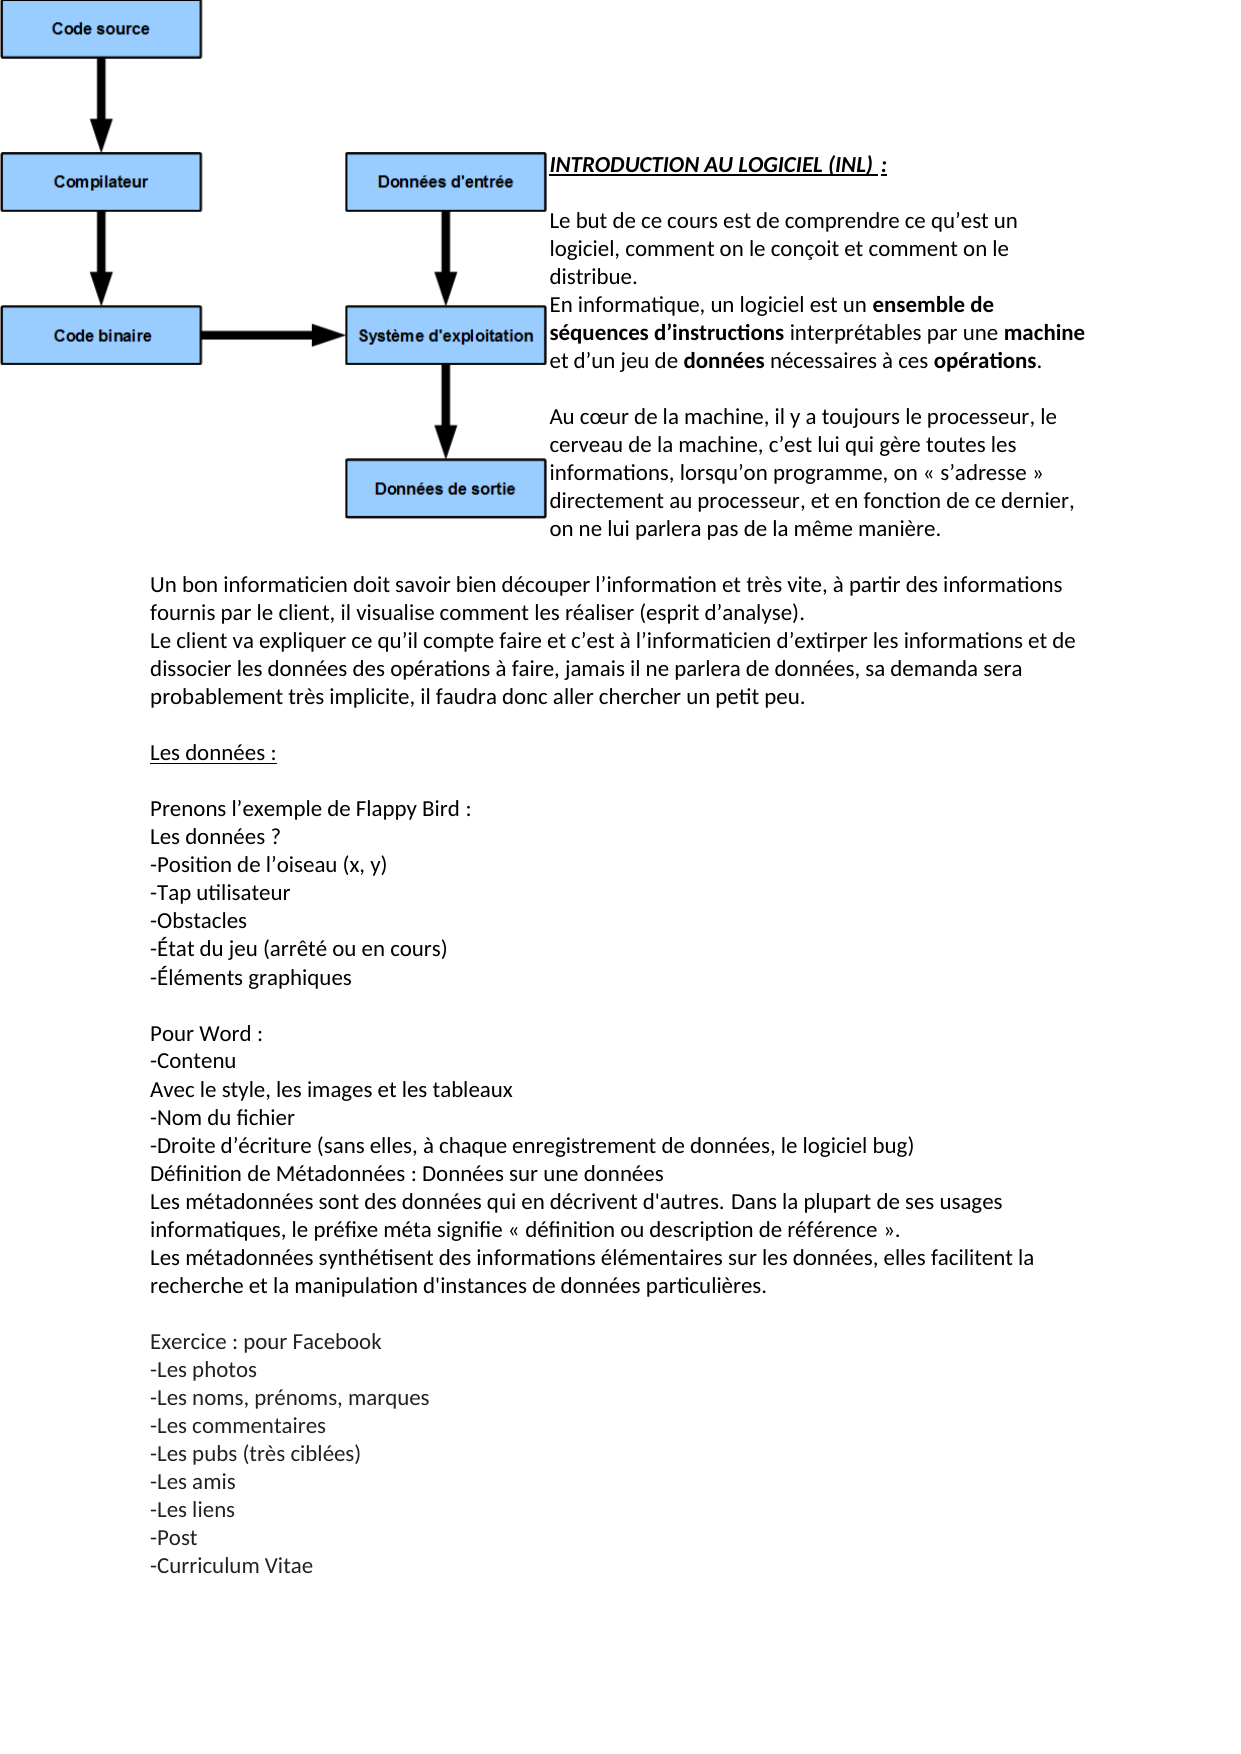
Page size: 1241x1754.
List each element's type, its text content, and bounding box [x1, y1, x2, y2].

text Les métadonnées synthétisent des informations élémentaires sur les données, elles facilitent la recherche et la manipulation d'instances de données particulières. [150, 1243, 1090, 1299]
text -Curriculum Vitae [150, 1551, 1090, 1579]
text -Les liens [150, 1495, 1090, 1523]
text Prenons l’exemple de Flappy Bird : [150, 794, 1090, 822]
text Le but de ce cours est de comprendre ce qu’est un logiciel, comment on le conçoit et comment on le distribue. [550, 206, 1090, 290]
text -Droite d’écriture (sans elles, à chaque enregistrement de données, le logiciel bug) [150, 1131, 1090, 1159]
text Les données ? [150, 822, 1090, 851]
text Avec le style, les images et les tableaux [150, 1075, 1090, 1103]
text -Les amis [150, 1467, 1090, 1495]
text Les métadonnées sont des données qui en décrivent d'autres. Dans la plupart de ses usages informatiques, le préfixe méta signifie « définition ou description de référence ». [150, 1187, 1090, 1243]
text -Obstacles [150, 907, 1090, 934]
text -Tap utilisateur [150, 878, 1090, 907]
text -Les noms, prénoms, marques [150, 1383, 1090, 1411]
text Au cœur de la machine, il y a toujours le processeur, le cerveau de la machine, c’est lui qui gère toutes les informations, lorsqu’on programme, on « s’adresse » directement au processeur, et en fonction de ce dernier, on ne lui parlera pas de la même manière. [150, 402, 1090, 542]
text -Nom du fichier [150, 1103, 1090, 1131]
text Le client va expliquer ce qu’il compte faire et c’est à l’informaticien d’extirper les informations et de dissocier les données des opérations à faire, jamais il ne parlera de données, sa demanda sera probablement très implicite, il faudra donc aller chercher un petit peu. [150, 626, 1090, 710]
text Exercice : pour Facebook [150, 1327, 1090, 1355]
text En informatique, un logiciel est un ensemble de séquences d’instructions interprétables par une machine et d’un jeu de données nécessaires à ces opérations. [550, 290, 1090, 374]
text -Les commentaires [150, 1411, 1090, 1439]
text INTRODUCTION AU LOGICIEL (INL) : [550, 150, 1090, 178]
text -Éléments graphiques [150, 963, 1090, 991]
text -Contenu [150, 1047, 1090, 1075]
text -Les pubs (très ciblées) [150, 1439, 1090, 1467]
text Pour Word : [150, 1019, 1090, 1047]
picture [0, 0, 550, 521]
text Les données : [150, 738, 1090, 766]
text -Les photos [150, 1355, 1090, 1383]
text -Position de l’oiseau (x, y) [150, 851, 1090, 878]
text -Post [150, 1523, 1090, 1551]
text Un bon informaticien doit savoir bien découper l’information et très vite, à partir des informations fournis par le client, il visualise comment les réaliser (esprit d’analyse). [150, 570, 1090, 626]
text -État du jeu (arrêté ou en cours) [150, 934, 1090, 963]
text Définition de Métadonnées : Données sur une données [150, 1159, 1090, 1187]
